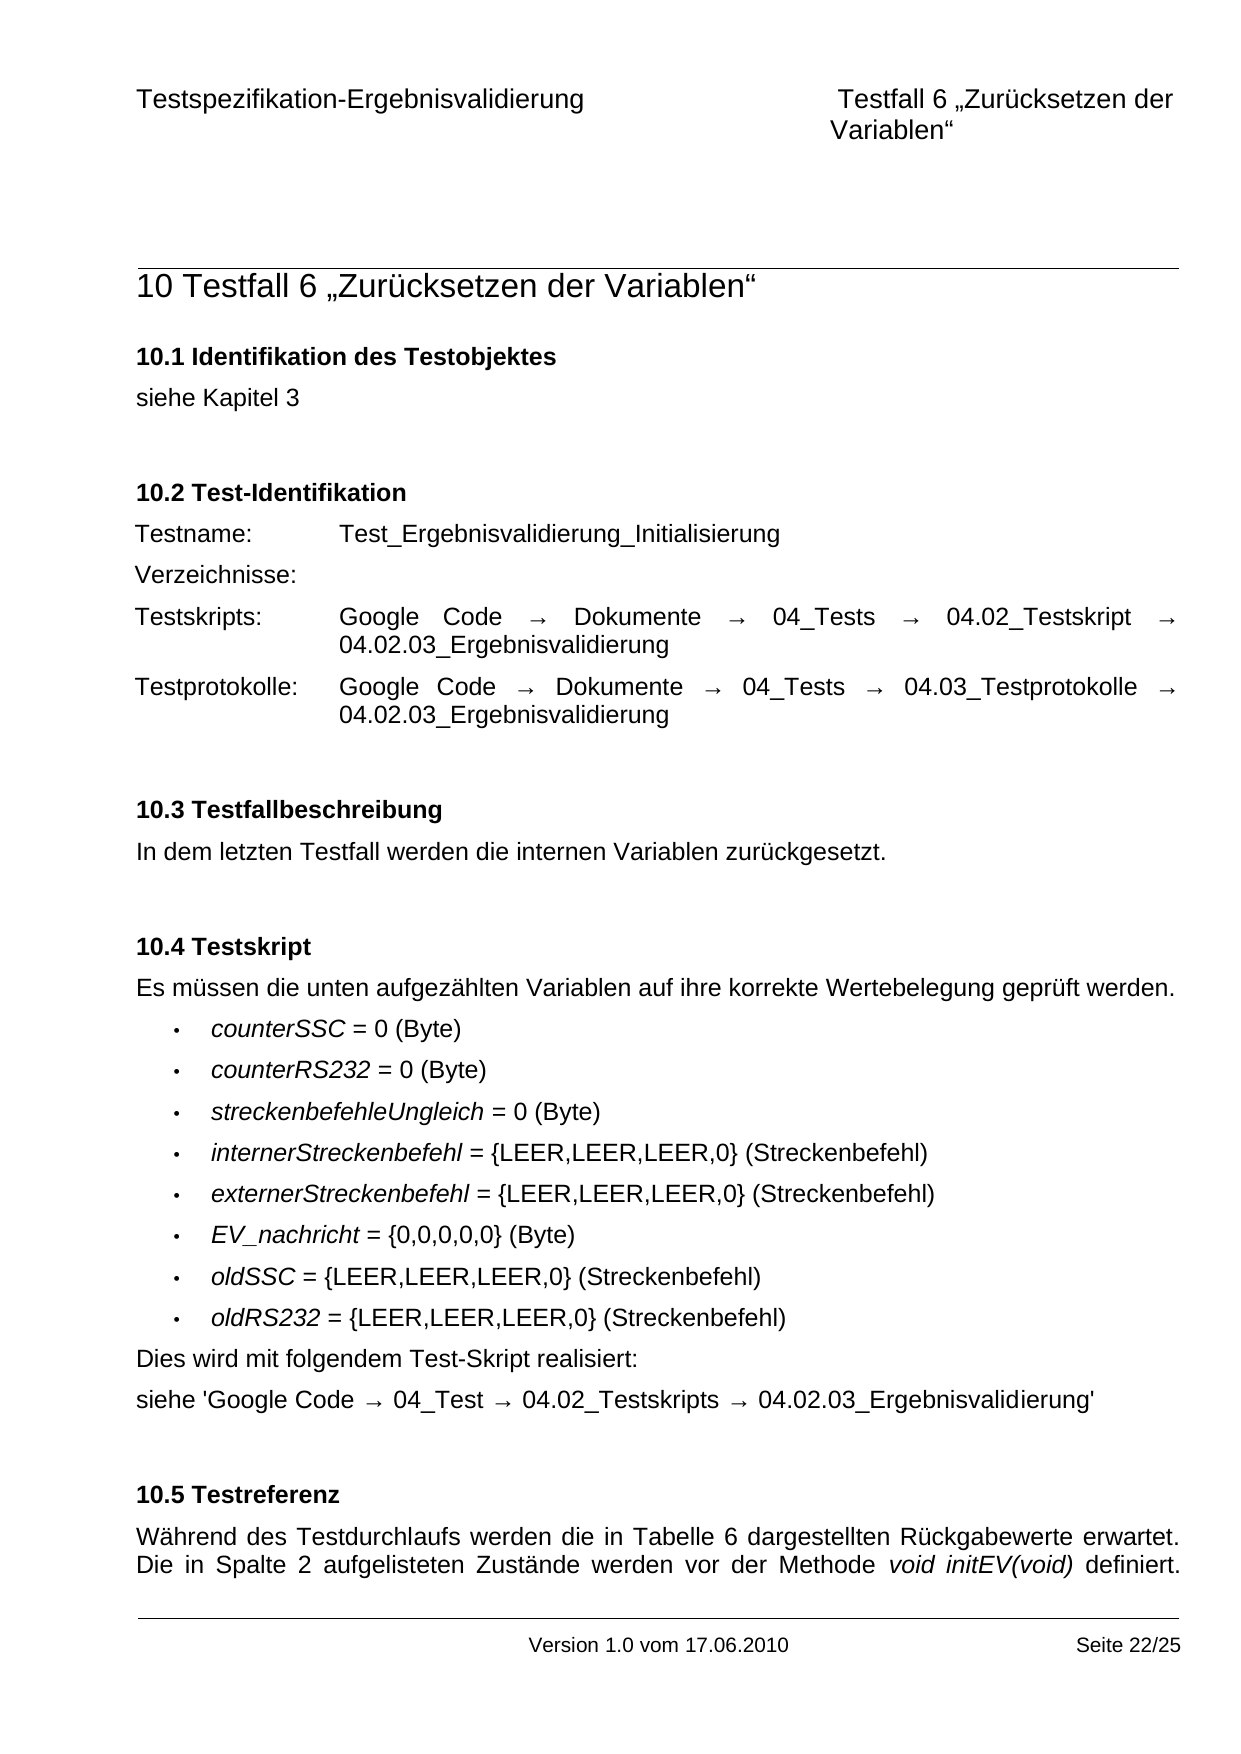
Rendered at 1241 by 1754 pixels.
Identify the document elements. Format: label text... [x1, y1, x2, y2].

list externerStreckenbefehl = {LEER,LEER,LEER,0} (Streckenbefehl) [173, 1179, 1181, 1208]
text Es müssen die unten aufgezählten Variablen auf ihre korrekte Wertebelegung geprüft werden. [136, 973, 1181, 1002]
list oldSSC = {LEER,LEER,LEER,0} (Streckenbefehl) [173, 1262, 1181, 1291]
subtitle Testfallbeschreibung [136, 796, 1181, 824]
list internerStreckenbefehl = {LEER,LEER,LEER,0} (Streckenbefehl) [173, 1138, 1181, 1167]
text siehe 'Google Code → 04_Test → 04.02_Testskripts → 04.02.03_Ergebnisvalidierung' [136, 1386, 1181, 1414]
text Testprotokolle: Google Code → Dokumente → 04_Tests → 04.03_Testprotokolle → 04.02.03_Ergebnisvalidierung [134, 672, 1181, 729]
text Dies wird mit folgendem Test-Skript realisiert: [136, 1344, 1181, 1373]
subtitle Test-Identifikation [136, 478, 1181, 507]
text Verzeichnisse: [134, 561, 1181, 589]
text Testname: Test_Ergebnisvalidierung_Initialisierung [134, 519, 1181, 548]
subtitle Testfall 6 „Zurücksetzen der Variablen“ [136, 289, 1181, 304]
text Während des Testdurchlaufs werden die in Tabelle 6 dargestellten Rückgabewerte erwartet. Die in Spalte 2 aufgelisteten Zustände werden vor der Methode void initEV(void) definiert. Nach Durchlauf von void initEV(void) müssen die Variablen den in Spalte 3 dargestellten Wert angenommen haben. [136, 1522, 1181, 1579]
subtitle Testskript [136, 932, 1181, 961]
list EV_nachricht = {0,0,0,0,0} (Byte) [173, 1221, 1181, 1249]
list streckenbefehleUngleich = 0 (Byte) [173, 1097, 1181, 1126]
text In dem letzten Testfall werden die internen Variablen zurückgesetzt. [136, 837, 1181, 866]
text siehe Kapitel 3 [136, 383, 1181, 412]
subtitle Testreferenz [136, 1481, 1181, 1509]
text Testskripts: Google Code → Dokumente → 04_Tests → 04.02_Testskript → 04.02.03_Ergebnisvalidierung [134, 602, 1181, 659]
list oldRS232 = {LEER,LEER,LEER,0} (Streckenbefehl) [173, 1303, 1181, 1332]
list counterRS232 = 0 (Byte) [173, 1056, 1181, 1084]
list counterSSC = 0 (Byte) [173, 1014, 1181, 1043]
subtitle Identifikation des Testobjektes [136, 342, 1181, 371]
